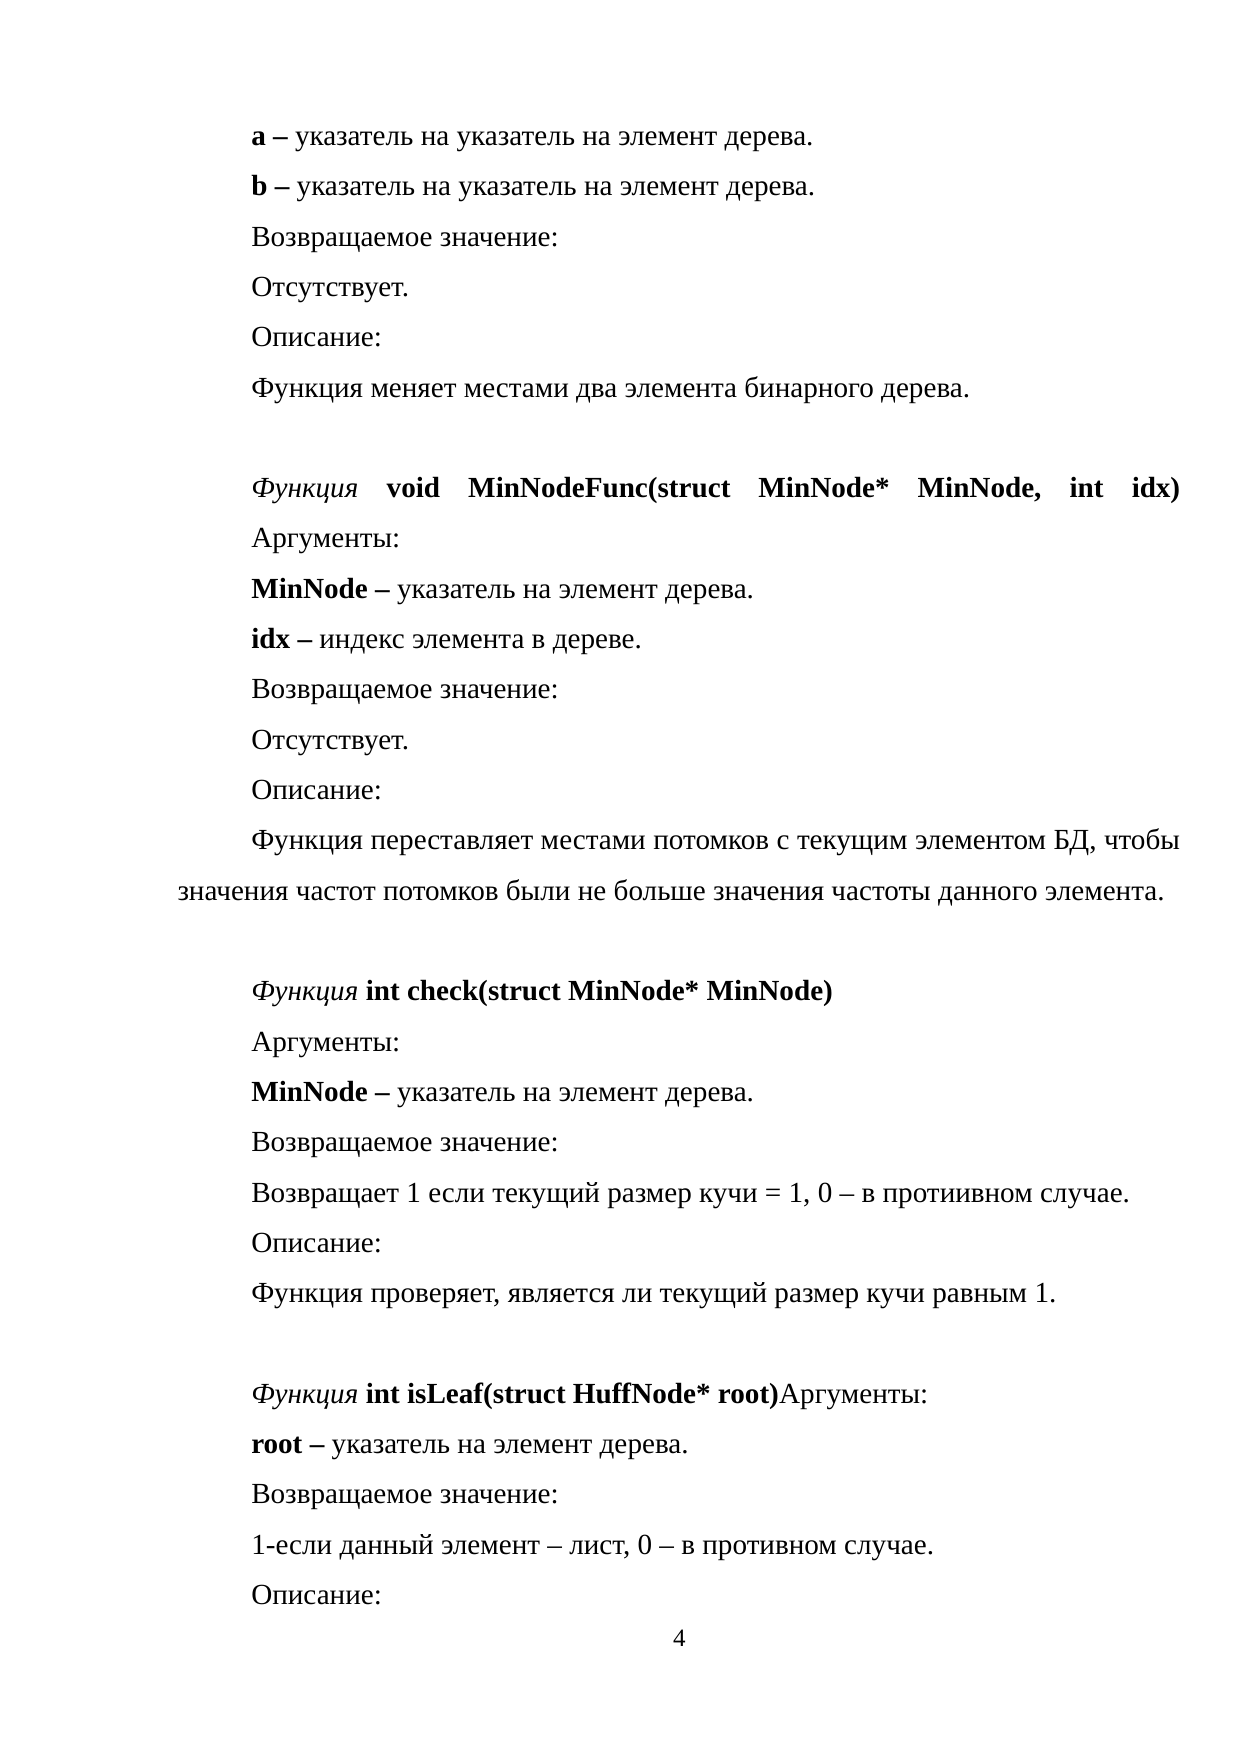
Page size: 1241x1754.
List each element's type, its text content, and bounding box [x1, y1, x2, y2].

text Отсутствует. [177, 722, 1181, 755]
text b – указатель на указатель на элемент дерева. [177, 168, 1181, 202]
text Функция void MinNodeFunc(struct MinNode* MinNode, int idx) Аргументы: [251, 470, 1181, 554]
text Описание: [177, 772, 1181, 806]
text Описание: [177, 319, 1181, 353]
text Описание: [177, 1225, 1181, 1258]
text Аргументы: [251, 1024, 1181, 1057]
text Описание: [177, 1577, 1181, 1611]
text Функция int check(struct MinNode* MinNode) [251, 973, 1181, 1007]
text MinNode – указатель на элемент дерева. [177, 571, 1181, 604]
text Отсутствует. [177, 269, 1181, 303]
text Возвращаемое значение: [177, 219, 1181, 252]
text Функция проверяет, является ли текущий размер кучи равным 1. [177, 1275, 1181, 1309]
text Возвращаемое значение: [177, 672, 1181, 705]
text root – указатель на элемент дерева. [177, 1426, 1181, 1460]
text Возвращает 1 если текущий размер кучи = 1, 0 – в протиивном случае. [177, 1175, 1181, 1208]
text a – указатель на указатель на элемент дерева. [177, 118, 1181, 152]
text Функция int isLeaf(struct HuffNode* root)Аргументы: [251, 1376, 1181, 1409]
text 1-если данный элемент – лист, 0 – в противном случае. [177, 1527, 1181, 1560]
text Возвращаемое значение: [177, 1124, 1181, 1158]
text Возвращаемое значение: [177, 1477, 1181, 1510]
text Функция меняет местами два элемента бинарного дерева. [177, 370, 1181, 403]
text idx – индекс элемента в дереве. [177, 621, 1181, 655]
text Функция переставляет местами потомков с текущим элементом БД, чтобы значения частот потомков были не больше значения частоты данного элемента. [177, 822, 1181, 906]
text MinNode – указатель на элемент дерева. [177, 1074, 1181, 1108]
